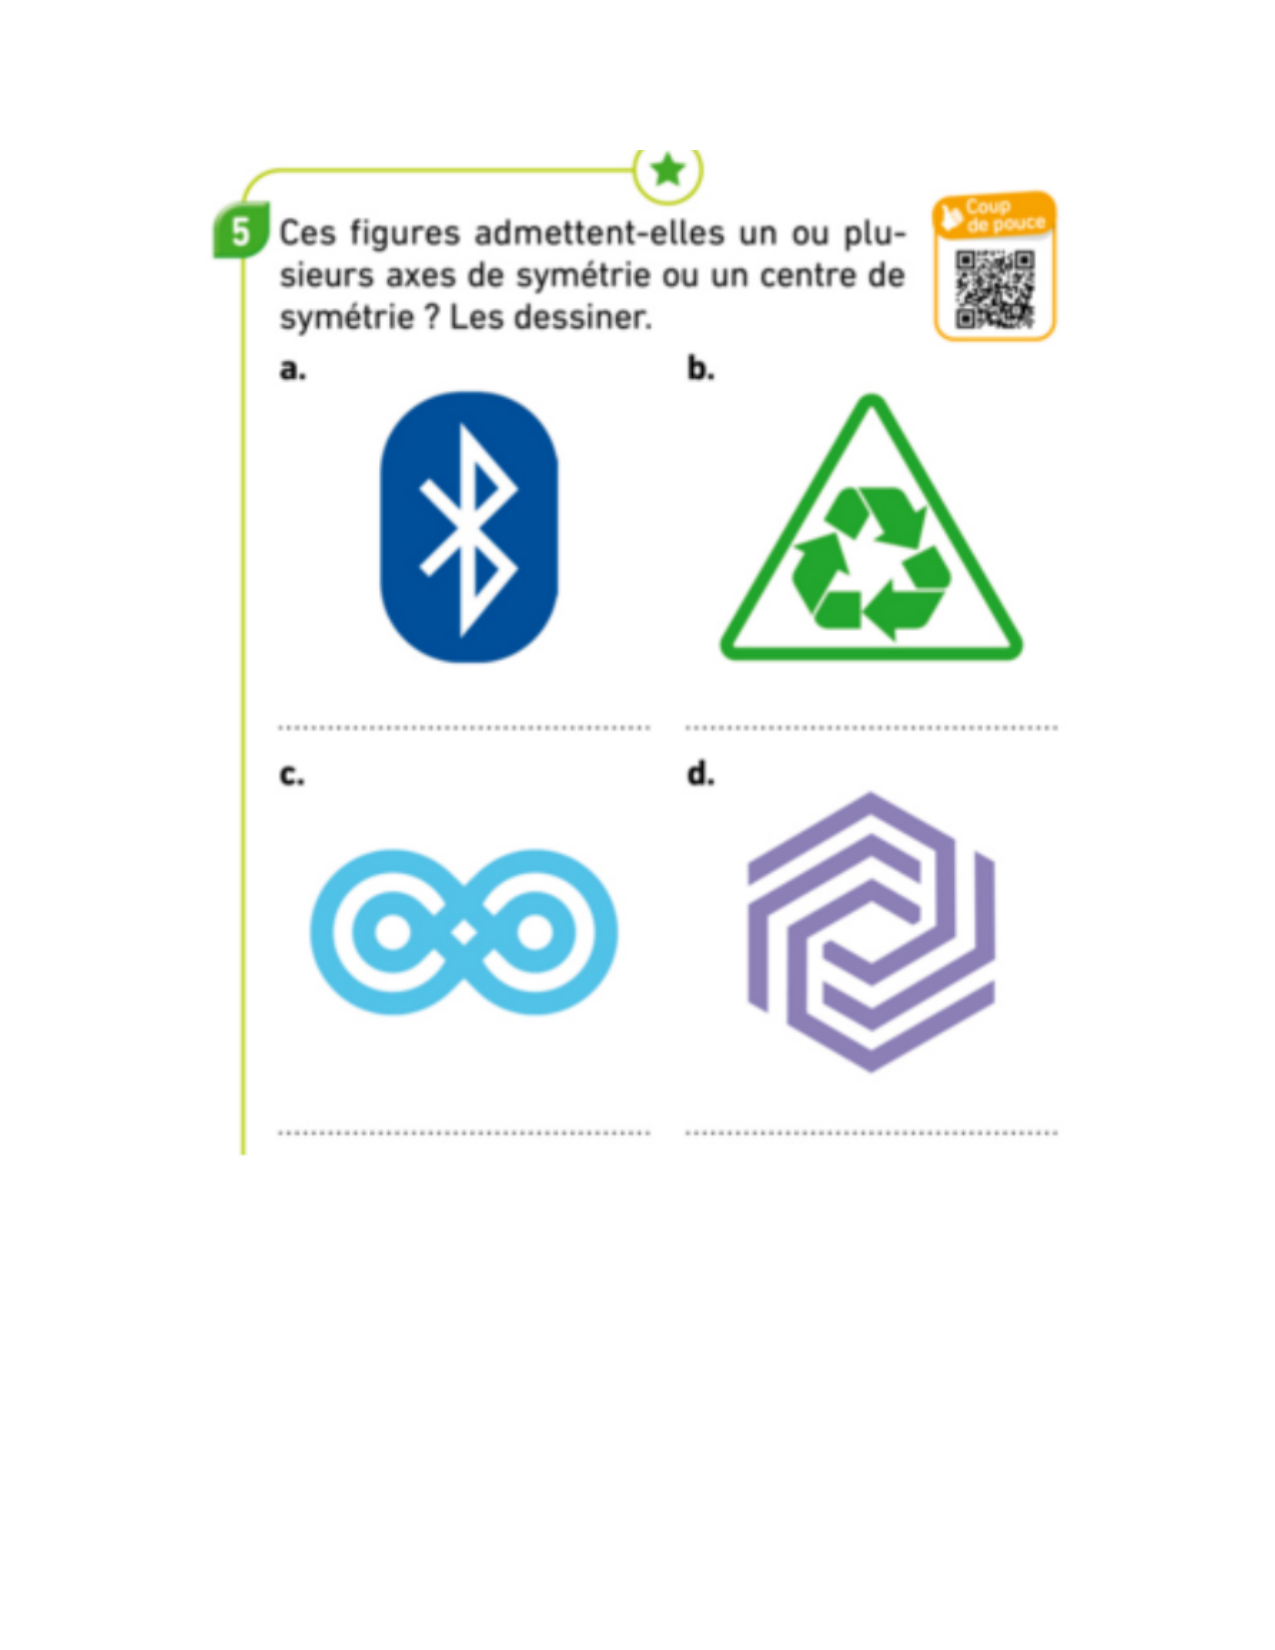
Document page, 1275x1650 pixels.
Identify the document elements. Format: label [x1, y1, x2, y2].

picture [206, 150, 1211, 1166]
